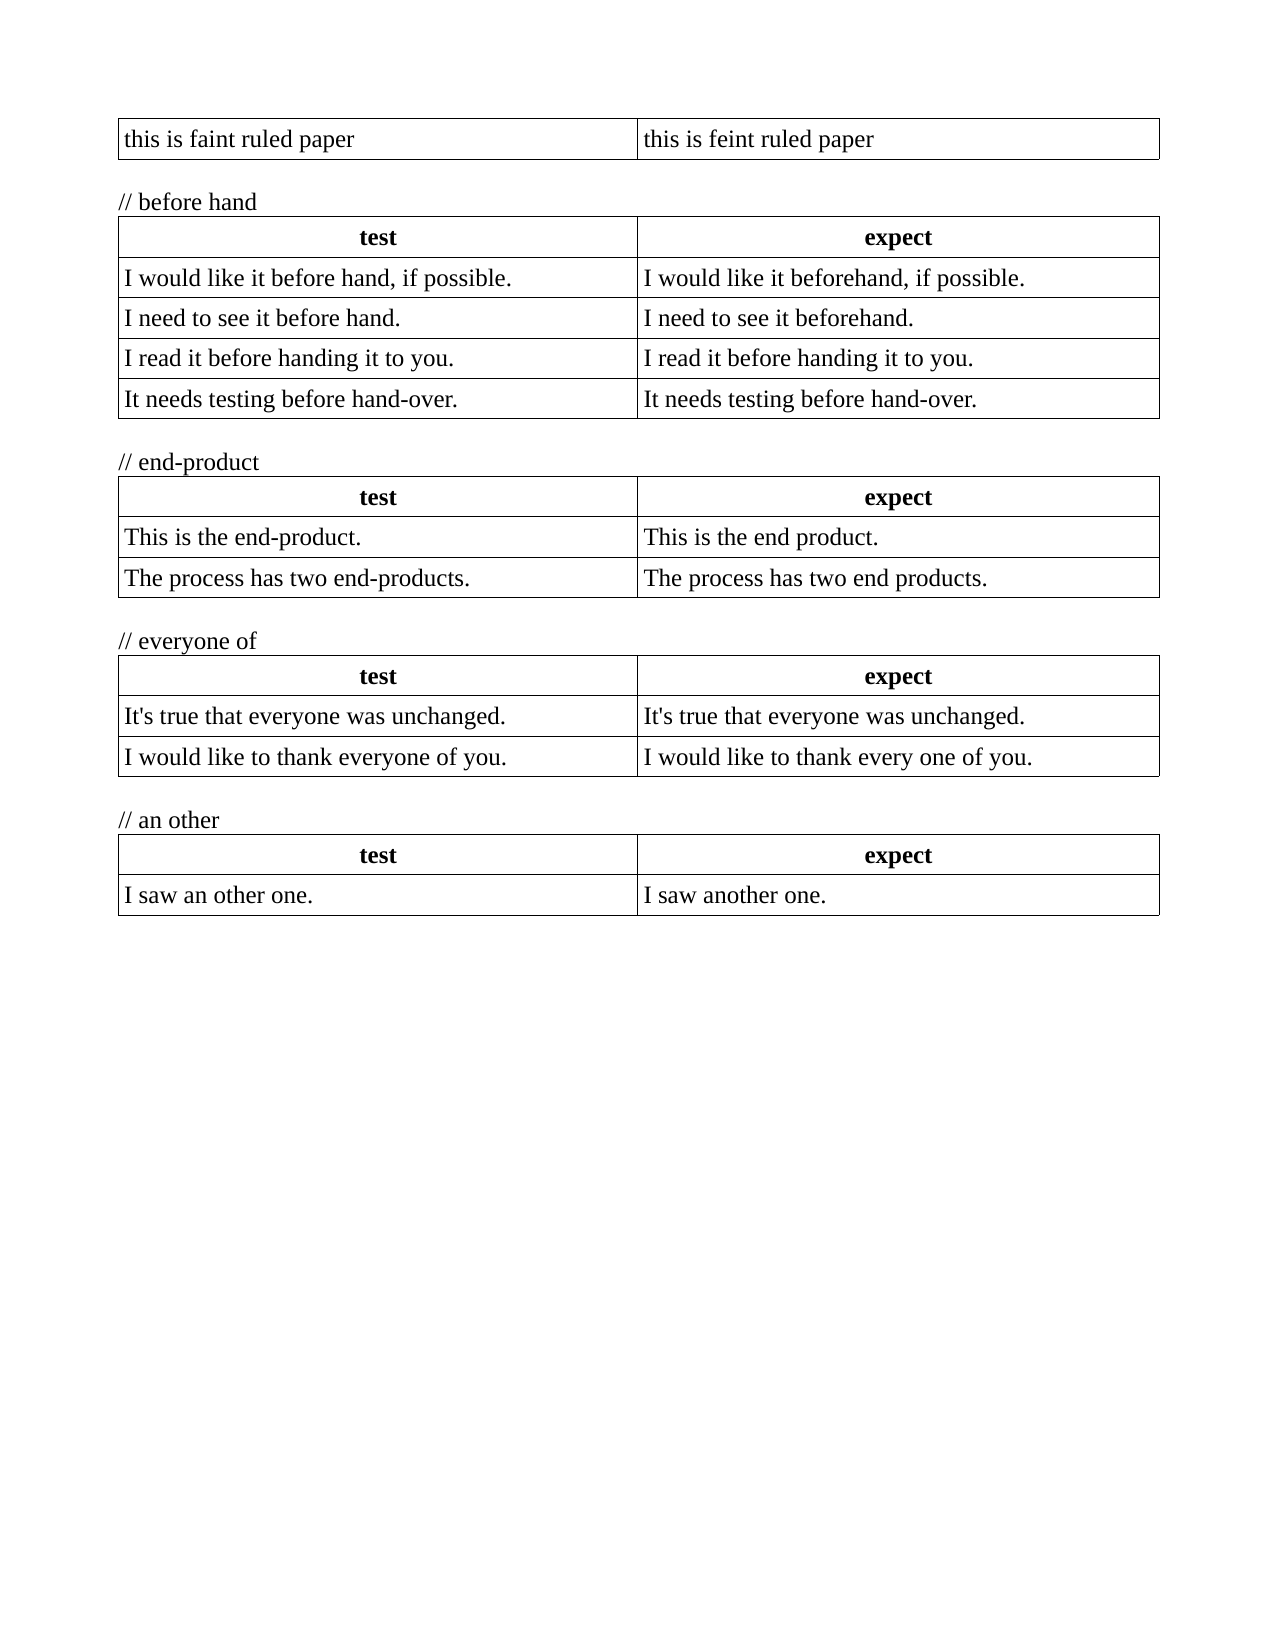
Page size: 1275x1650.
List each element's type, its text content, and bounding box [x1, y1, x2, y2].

table_cell I need to see it before hand. [119, 298, 637, 337]
table_cell I read it before handing it to you. [638, 339, 1159, 378]
table_cell It needs testing before hand-over. [119, 379, 637, 418]
table_header expect [638, 217, 1159, 257]
table_cell this is feint ruled paper [638, 119, 1159, 158]
table_cell I saw another one. [638, 875, 1159, 915]
table_header test [119, 835, 637, 874]
table_cell The process has two end-products. [119, 558, 637, 597]
table_header test [119, 477, 637, 516]
text // everyone of [118, 626, 1157, 655]
table_header expect [638, 656, 1159, 695]
table_cell The process has two end products. [638, 558, 1159, 597]
table_cell I would like to thank everyone of you. [119, 737, 637, 776]
table_cell It's true that everyone was unchanged. [638, 696, 1159, 736]
table_cell I need to see it beforehand. [638, 298, 1159, 337]
table_cell I would like it beforehand, if possible. [638, 258, 1159, 297]
table_cell It's true that everyone was unchanged. [119, 696, 637, 736]
table_header expect [638, 477, 1159, 516]
table_header test [119, 656, 637, 695]
text // end-product [118, 447, 1157, 476]
table_cell I read it before handing it to you. [119, 339, 637, 378]
table_cell I saw an other one. [119, 875, 637, 915]
text // an other [118, 805, 1157, 834]
table_cell I would like to thank every one of you. [638, 737, 1159, 776]
text // before hand [118, 187, 1157, 216]
table_cell I would like it before hand, if possible. [119, 258, 637, 297]
table_header test [119, 217, 637, 257]
table_cell It needs testing before hand-over. [638, 379, 1159, 418]
table_header expect [638, 835, 1159, 874]
table_cell This is the end-product. [119, 517, 637, 557]
table_cell This is the end product. [638, 517, 1159, 557]
table_cell this is faint ruled paper [119, 119, 637, 158]
